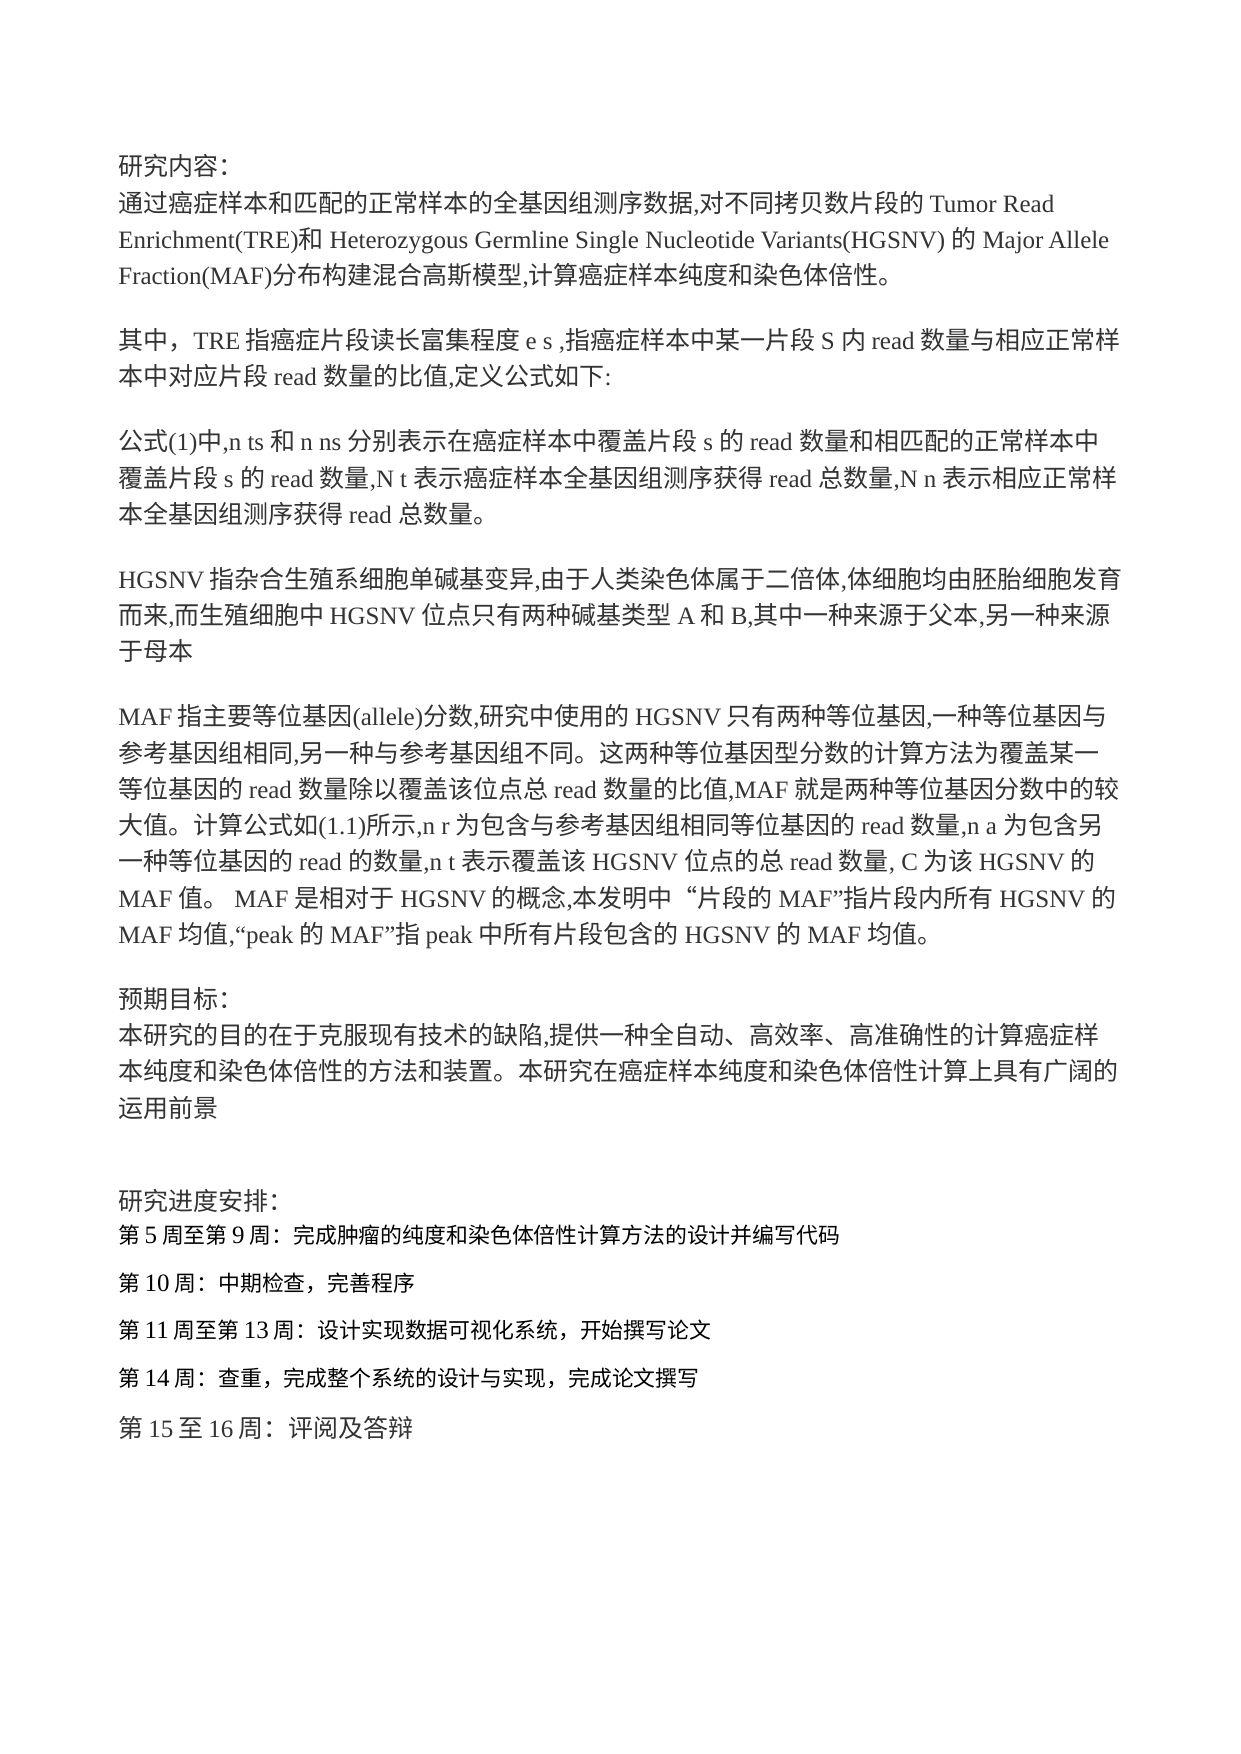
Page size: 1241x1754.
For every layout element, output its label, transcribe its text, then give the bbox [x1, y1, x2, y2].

text 本研究的目的在于克服现有技术的缺陷,提供一种全自动、高效率、高准确性的计算癌症样本纯度和染色体倍性的方法和装置。本研究在癌症样本纯度和染色体倍性计算上具有广阔的运用前景 [118, 1016, 1122, 1124]
text 第10周：中期检查，完善程序 [118, 1266, 1122, 1297]
text 研究内容： [118, 147, 1122, 183]
text 研究进度安排： [118, 1182, 1122, 1218]
text 预期目标： [118, 979, 1122, 1016]
text MAF指主要等位基因(allele)分数,研究中使用的 HGSNV只有两种等位基因,一种等位基因与参考基因组相同,另一种与参考基因组不同。这两种等位基因型分数的计算方法为覆盖某一等位基因的 read 数量除以覆盖该位点总 read 数量的比值,MAF 就是两种等位基因分数中的较大值。计算公式如(1.1)所示,n r 为包含与参考基因组相同等位基因的 read 数量,n a 为包含另一种等位基因的 read 的数量,n t 表示覆盖该 HGSNV 位点的总 read 数量, C为该 HGSNV 的 MAF 值。 MAF 是相对于 HGSNV的概念,本发明中“片段的 MAF”指片段内所有 HGSNV 的 MAF 均值,“peak 的 MAF”指peak 中所有片段包含的 HGSNV 的 MAF 均值。 [118, 697, 1122, 951]
text 第15至16周：评阅及答辩 [118, 1408, 1122, 1444]
text 公式(1)中,n ts 和n ns 分别表示在癌症样本中覆盖片段 s 的 read 数量和相匹配的正常样本中覆盖片段 s 的 read 数量,N t 表示癌症样本全基因组测序获得 read 总数量,N n 表示相应正常样本全基因组测序获得 read 总数量。 [118, 422, 1122, 531]
text HGSNV指杂合生殖系细胞单碱基变异,由于人类染色体属于二倍体,体细胞均由胚胎细胞发育而来,而生殖细胞中HGSNV 位点只有两种碱基类型 A 和 B,其中一种来源于父本,另一种来源于母本 [118, 559, 1122, 668]
text 其中，TRE指癌症片段读长富集程度e s ,指癌症样本中某一片段 S 内 read 数量与相应正常样本中对应片段 read 数量的比值,定义公式如下: [118, 321, 1122, 393]
text 第5周至第9周：完成肿瘤的纯度和染色体倍性计算方法的设计并编写代码 [118, 1218, 1122, 1250]
text 第14周：查重，完成整个系统的设计与实现，完成论文撰写 [118, 1361, 1122, 1392]
text 通过癌症样本和匹配的正常样本的全基因组测序数据,对不同拷贝数片段的Tumor Read Enrichment(TRE)和 Heterozygous Germline Single Nucleotide Variants(HGSNV) 的 Major Allele Fraction(MAF)分布构建混合高斯模型,计算癌症样本纯度和染色体倍性。 [118, 183, 1122, 292]
text 第11周至第13周：设计实现数据可视化系统，开始撰写论文 [118, 1313, 1122, 1345]
